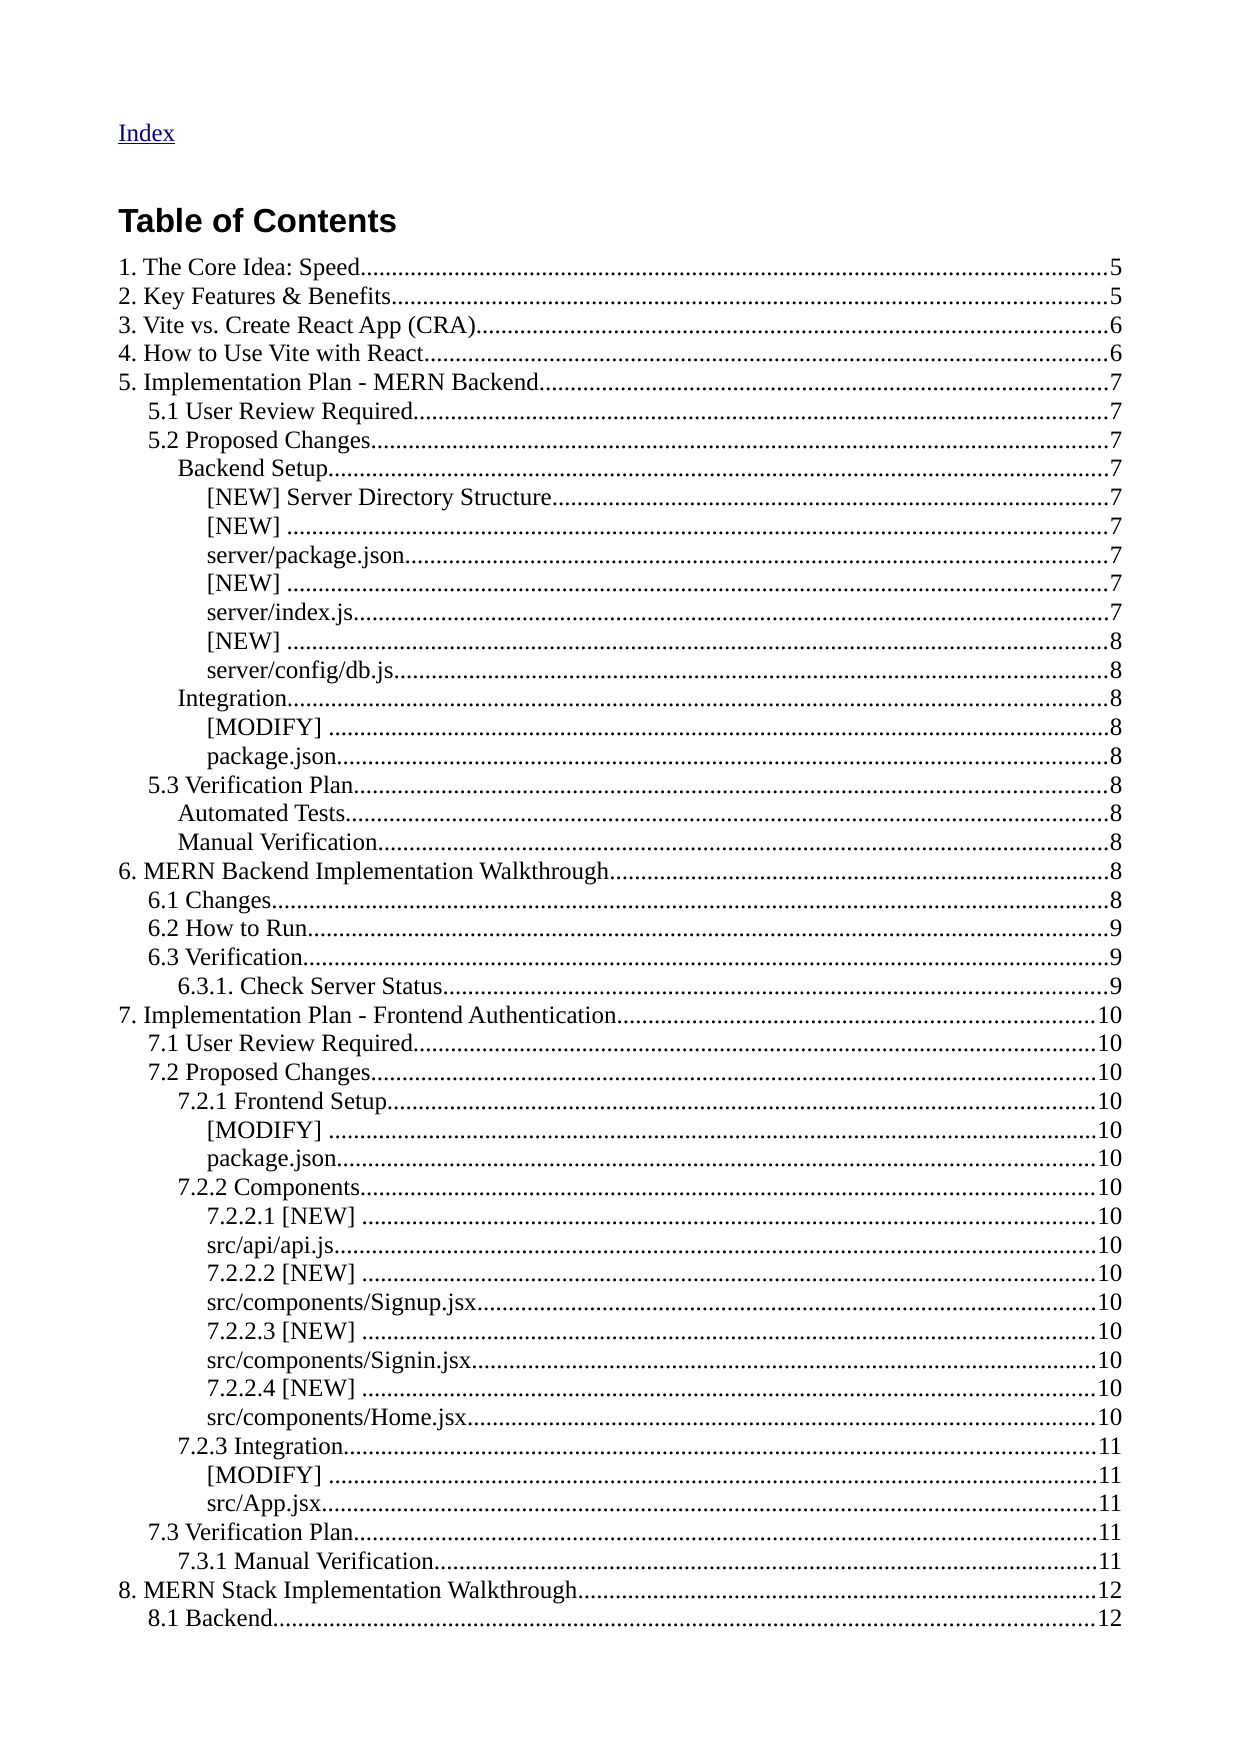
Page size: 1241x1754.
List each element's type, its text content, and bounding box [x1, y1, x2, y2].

text Manual Verification 8 [177, 827, 1122, 856]
text [NEW] 8 [207, 626, 1122, 655]
text 7.2 Proposed Changes 10 [148, 1057, 1122, 1086]
text 5. Implementation Plan - MERN Backend 7 [118, 367, 1122, 396]
text 7.3.1 Manual Verification 11 [177, 1546, 1122, 1575]
text src/components/Signup.jsx 10 [207, 1287, 1122, 1316]
text [MODIFY] 10 [207, 1115, 1122, 1143]
text 8.1 Backend 12 [148, 1603, 1122, 1632]
text package.json 8 [207, 741, 1122, 770]
text 7.1 User Review Required 10 [148, 1028, 1122, 1057]
text src/api/api.js 10 [207, 1230, 1122, 1258]
text Integration 8 [177, 683, 1122, 712]
text server/package.json 7 [207, 540, 1122, 568]
text src/App.jsx 11 [207, 1488, 1122, 1517]
text 6. MERN Backend Implementation Walkthrough 8 [118, 856, 1122, 885]
text 5.1 User Review Required 7 [148, 396, 1122, 425]
text 6.3.1. Check Server Status 9 [177, 971, 1122, 1000]
text [NEW] Server Directory Structure 7 [207, 482, 1122, 511]
text 6.3 Verification 9 [148, 942, 1122, 971]
text [NEW] 7 [207, 568, 1122, 597]
text 6.1 Changes 8 [148, 885, 1122, 913]
text 6.2 How to Run 9 [148, 913, 1122, 942]
text 7.2.2.2 [NEW] 10 [207, 1258, 1122, 1287]
text 7.2.2 Components 10 [177, 1172, 1122, 1201]
text 5.3 Verification Plan 8 [148, 770, 1122, 798]
subtitle Table of Contents [118, 201, 1122, 240]
text [NEW] 7 [207, 511, 1122, 540]
text Backend Setup 7 [177, 453, 1122, 482]
text 5.2 Proposed Changes 7 [148, 425, 1122, 453]
text 4. How to Use Vite with React 6 [118, 338, 1122, 367]
text server/config/db.js 8 [207, 655, 1122, 683]
text package.json 10 [207, 1143, 1122, 1172]
text 7.2.2.3 [NEW] 10 [207, 1316, 1122, 1345]
text [MODIFY] 11 [207, 1460, 1122, 1488]
text 8. MERN Stack Implementation Walkthrough 12 [118, 1575, 1122, 1603]
text 7.2.3 Integration 11 [177, 1431, 1122, 1460]
text Automated Tests 8 [177, 798, 1122, 827]
text 7.3 Verification Plan 11 [148, 1517, 1122, 1546]
text 3. Vite vs. Create React App (CRA) 6 [118, 310, 1122, 338]
text 7.2.1 Frontend Setup 10 [177, 1086, 1122, 1115]
text 7.2.2.1 [NEW] 10 [207, 1201, 1122, 1230]
text server/index.js 7 [207, 597, 1122, 626]
text 1. The Core Idea: Speed 5 [118, 252, 1122, 281]
text src/components/Home.jsx 10 [207, 1402, 1122, 1431]
text 7. Implementation Plan - Frontend Authentication 10 [118, 1000, 1122, 1028]
text src/components/Signin.jsx 10 [207, 1345, 1122, 1373]
text 2. Key Features & Benefits 5 [118, 281, 1122, 310]
text 7.2.2.4 [NEW] 10 [207, 1373, 1122, 1402]
text [MODIFY] 8 [207, 712, 1122, 741]
